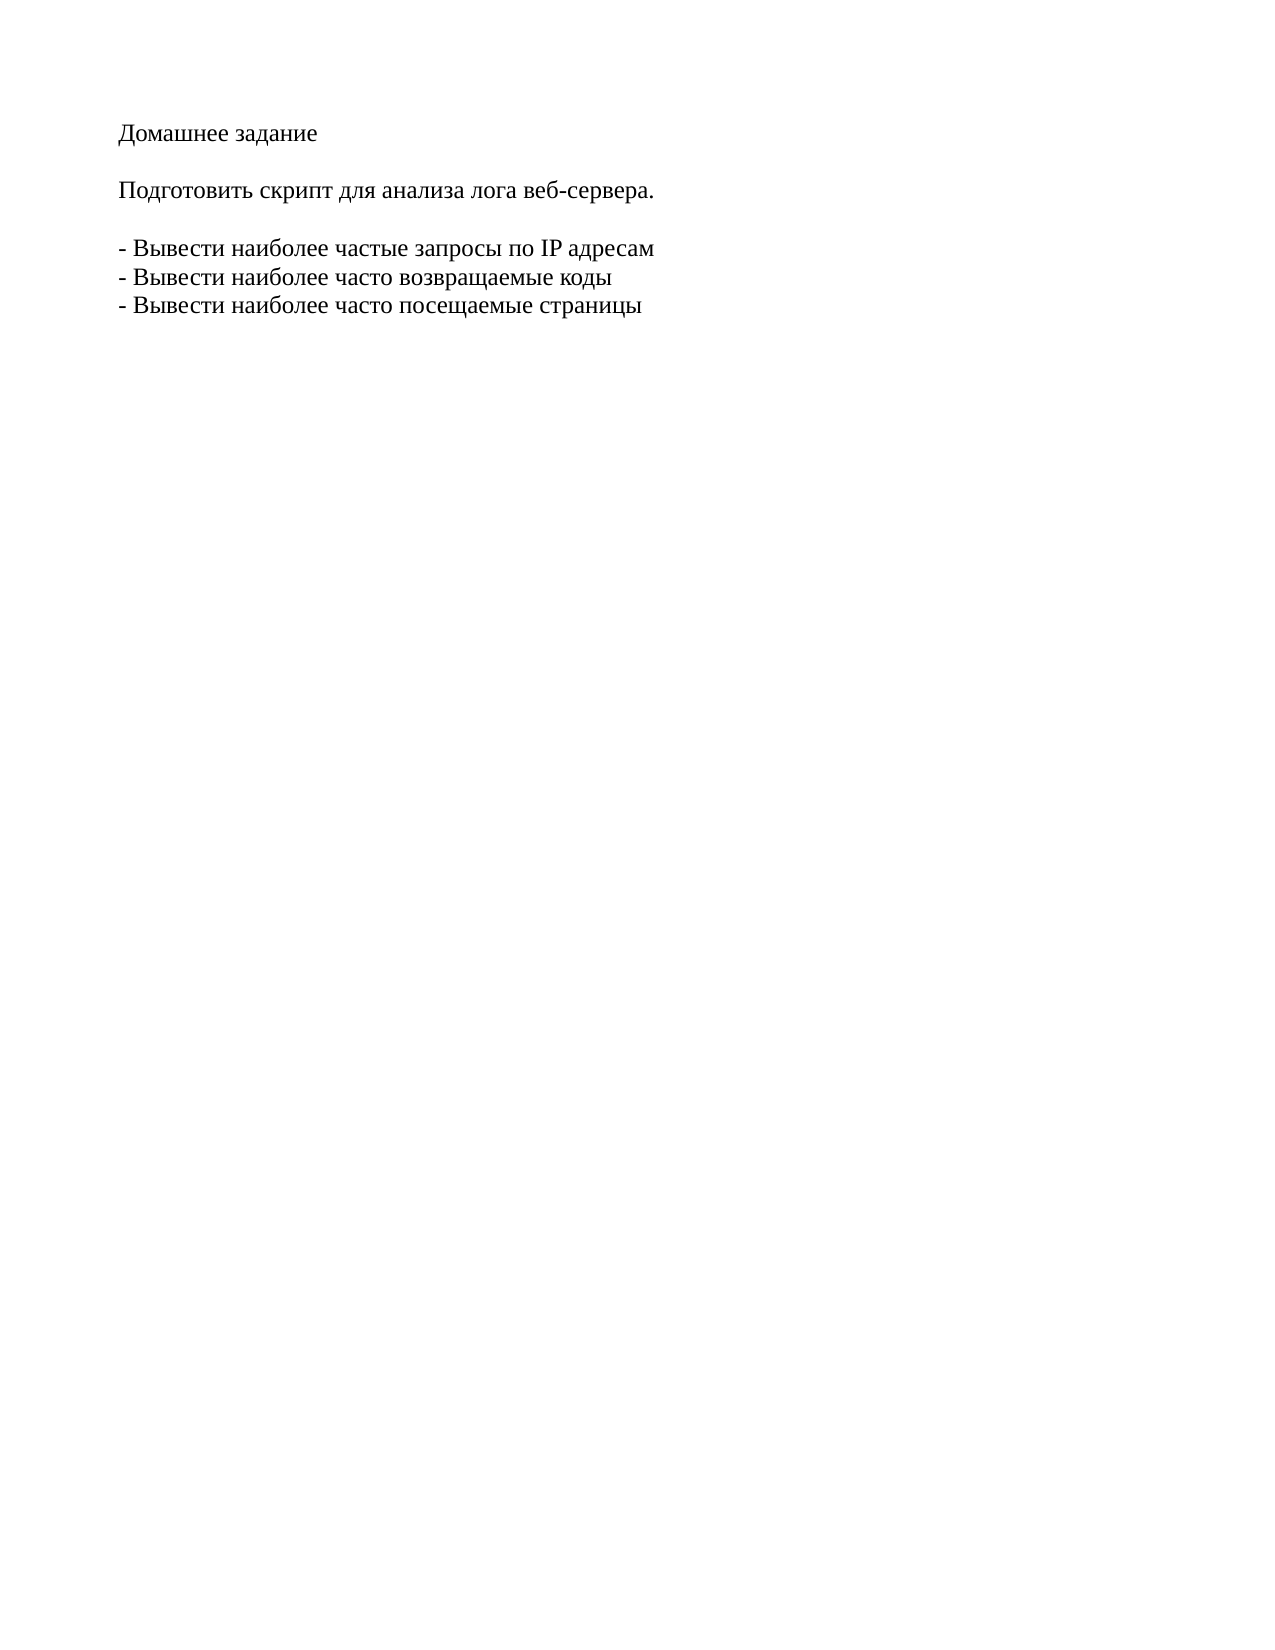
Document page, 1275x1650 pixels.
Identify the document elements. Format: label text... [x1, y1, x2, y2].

text Домашнее задание [118, 118, 1157, 147]
text - Вывести наиболее часто посещаемые страницы [118, 291, 1157, 319]
text - Вывести наиболее часто возвращаемые коды [118, 262, 1157, 291]
text - Вывести наиболее частые запросы по IP адресам [118, 233, 1157, 262]
text Подготовить скрипт для анализа лога веб-сервера. [118, 176, 1157, 204]
